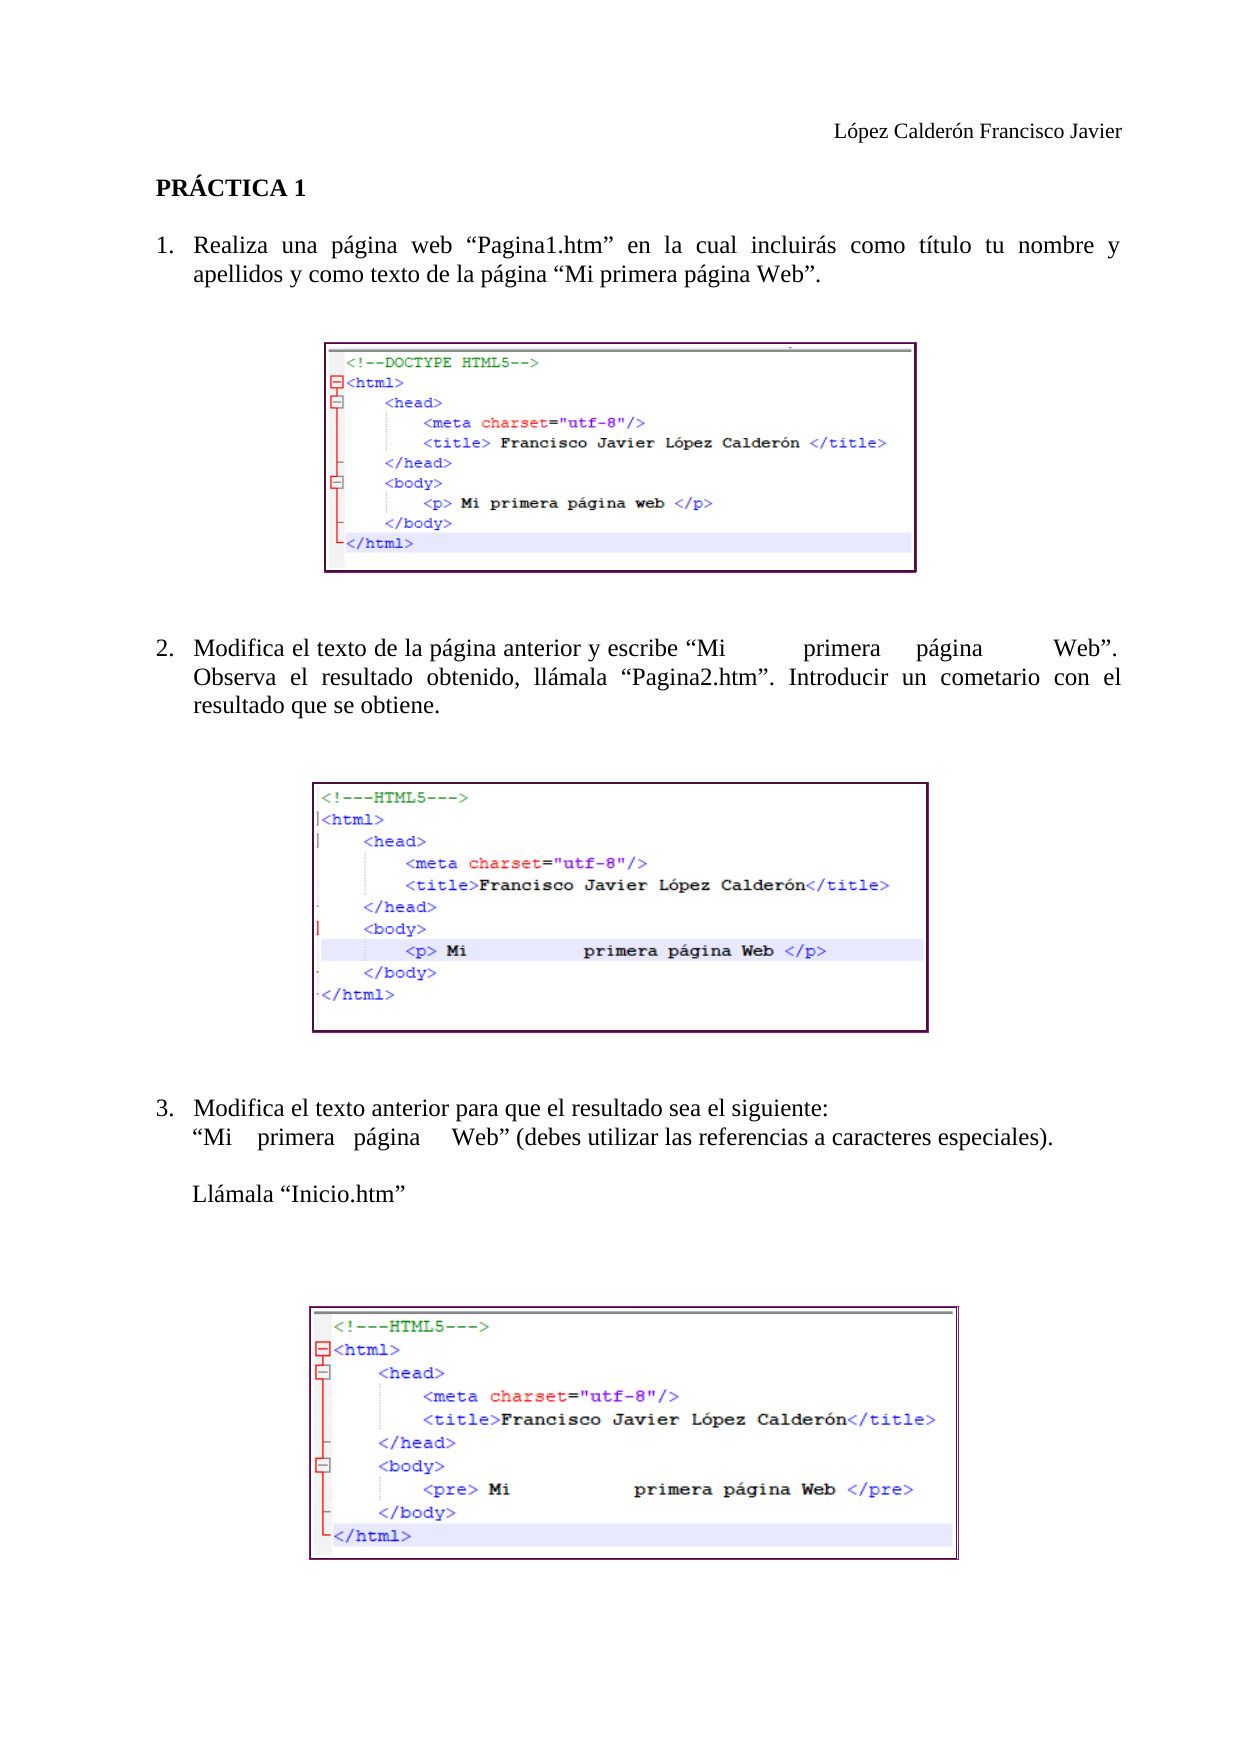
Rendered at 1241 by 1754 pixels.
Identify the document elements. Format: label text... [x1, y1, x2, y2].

list Modifica el texto anterior para que el resultado sea el siguiente: [156, 1093, 1122, 1122]
picture [316, 786, 924, 1028]
list Modifica el texto de la página anterior y escribe “Mi primera página Web”. Observa el resultado obtenido, llámala “Pagina2.htm”. Introducir un cometario con el resultado que se obtiene. [156, 633, 1122, 719]
list Realiza una página web “Pagina1.htm” en la cual incluirás como título tu nombre y apellidos y como texto de la página “Mi primera página Web”. [156, 230, 1122, 288]
text Llámala “Inicio.htm” [192, 1179, 1122, 1208]
picture [328, 347, 912, 568]
text “Mi primera página Web” (debes utilizar las referencias a caracteres especiales). [192, 1122, 1122, 1150]
picture [314, 1311, 953, 1555]
text PRÁCTICA 1 [156, 173, 1122, 202]
